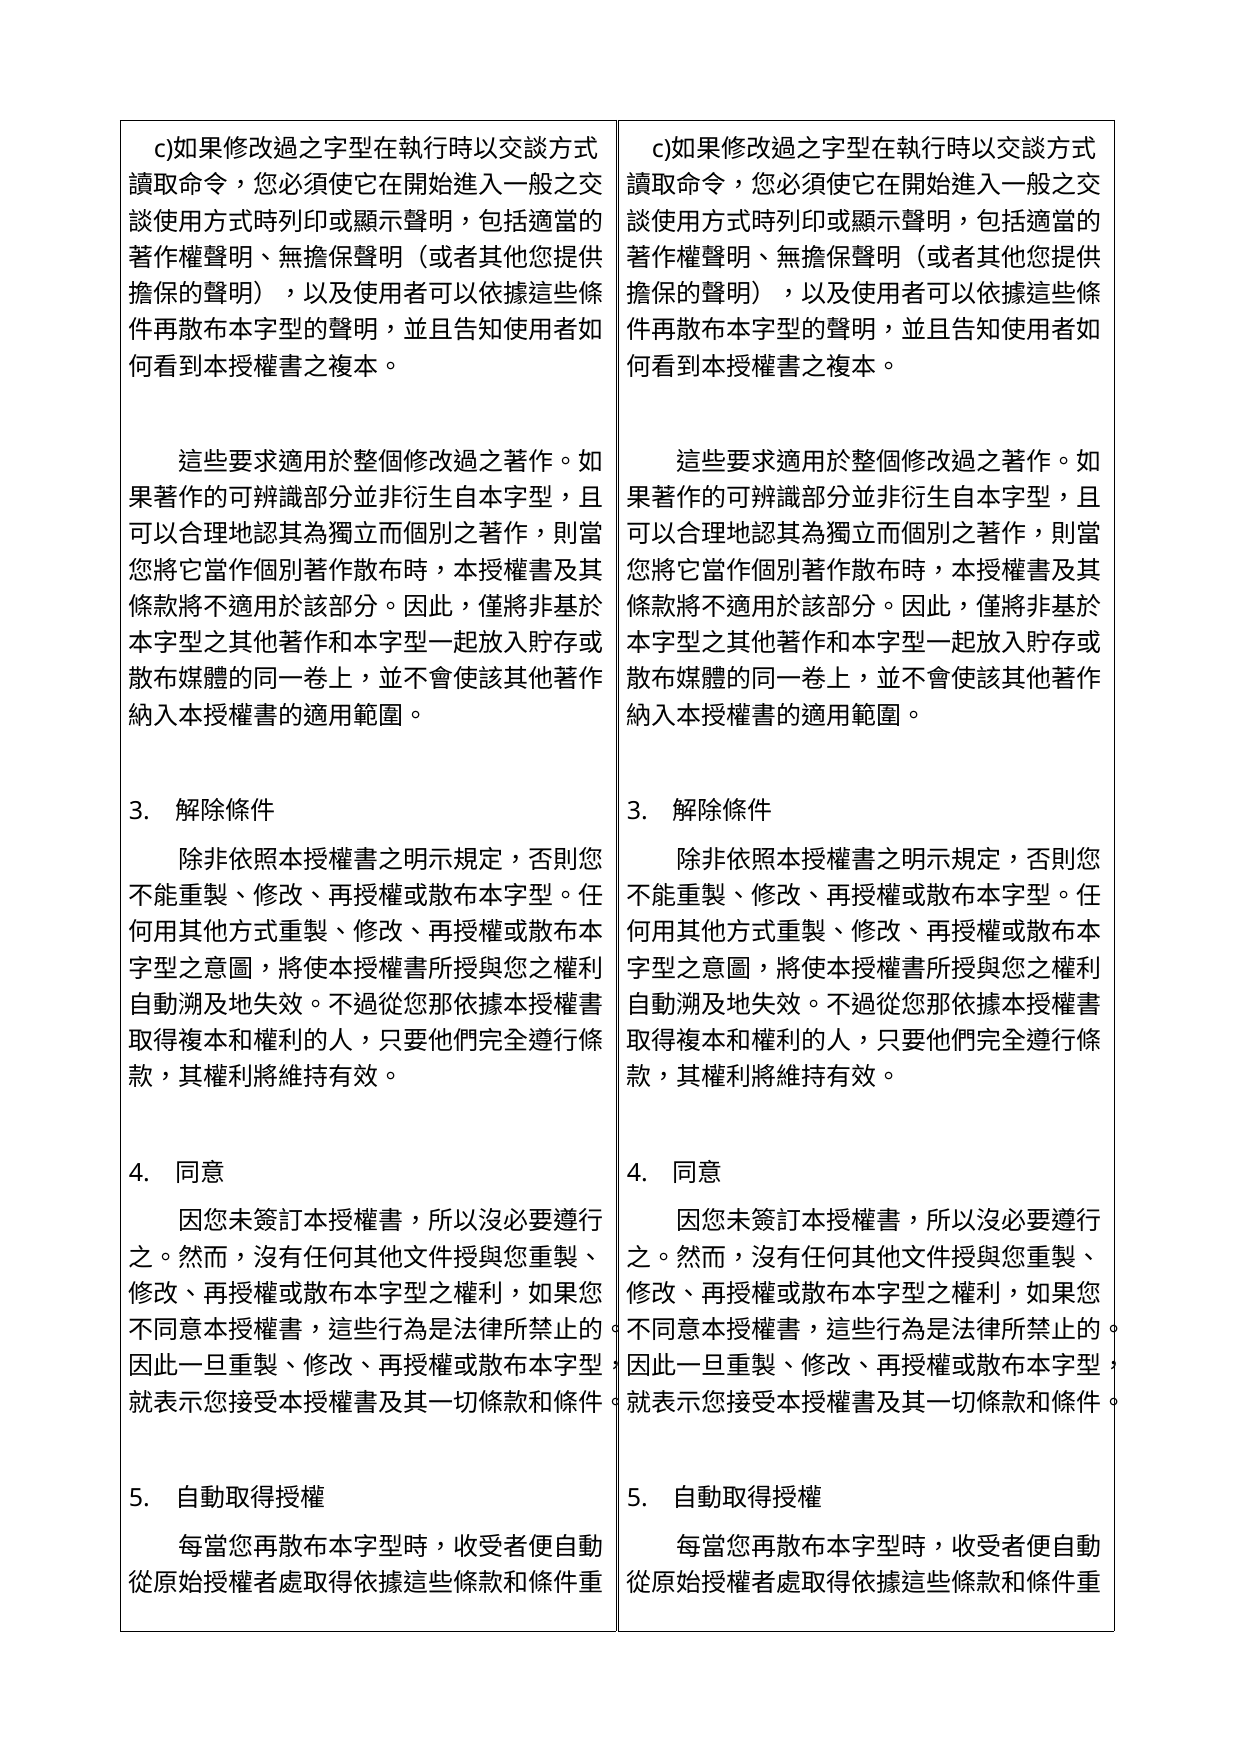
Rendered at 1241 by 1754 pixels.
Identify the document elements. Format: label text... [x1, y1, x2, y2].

text 這些要求適用於整個修改過之著作。如果著作的可辨識部分並非衍生自本字型，且可以合理地認其為獨立而個別之著作，則當您將它當作個別著作散布時，本授權書及其條款將不適用於該部分。因此，僅將非基於本字型之其他著作和本字型一起放入貯存或散布媒體的同一卷上，並不會使該其他著作納入本授權書的適用範圍。 [627, 441, 1105, 731]
text 這些要求適用於整個修改過之著作。如果著作的可辨識部分並非衍生自本字型，且可以合理地認其為獨立而個別之著作，則當您將它當作個別著作散布時，本授權書及其條款將不適用於該部分。因此，僅將非基於本字型之其他著作和本字型一起放入貯存或散布媒體的同一卷上，並不會使該其他著作納入本授權書的適用範圍。 [129, 441, 607, 731]
text 除非依照本授權書之明示規定，否則您不能重製、修改、再授權或散布本字型。任何用其他方式重製、修改、再授權或散布本字型之意圖，將使本授權書所授與您之權利自動溯及地失效。不過從您那依據本授權書取得複本和權利的人，只要他們完全遵行條款，其權利將維持有效。 [129, 839, 607, 1093]
text 5. 自動取得授權 [129, 1477, 607, 1514]
text 因您未簽訂本授權書，所以沒必要遵行之。然而，沒有任何其他文件授與您重製、修改、再授權或散布本字型之權利，如果您不同意本授權書，這些行為是法律所禁止的。因此一旦重製、修改、再授權或散布本字型，就表示您接受本授權書及其一切條款和條件。 [129, 1201, 607, 1418]
text 因您未簽訂本授權書，所以沒必要遵行之。然而，沒有任何其他文件授與您重製、修改、再授權或散布本字型之權利，如果您不同意本授權書，這些行為是法律所禁止的。因此一旦重製、修改、再授權或散布本字型，就表示您接受本授權書及其一切條款和條件。 [627, 1201, 1105, 1418]
text 4. 同意 [627, 1152, 1105, 1188]
text c)如果修改過之字型在執行時以交談方式讀取命令，您必須使它在開始進入一般之交談使用方式時列印或顯示聲明，包括適當的著作權聲明、無擔保聲明（或者其他您提供擔保的聲明），以及使用者可以依據這些條件再散布本字型的聲明，並且告知使用者如何看到本授權書之複本。 [129, 129, 607, 382]
text 除非依照本授權書之明示規定，否則您不能重製、修改、再授權或散布本字型。任何用其他方式重製、修改、再授權或散布本字型之意圖，將使本授權書所授與您之權利自動溯及地失效。不過從您那依據本授權書取得複本和權利的人，只要他們完全遵行條款，其權利將維持有效。 [627, 839, 1105, 1093]
text 5. 自動取得授權 [627, 1477, 1105, 1514]
text 每當您再散布本字型時，收受者便自動從原始授權者處取得依據這些條款和條件重 [627, 1526, 1105, 1599]
text 4. 同意 [129, 1152, 607, 1188]
text 3. 解除條件 [627, 791, 1105, 827]
text c)如果修改過之字型在執行時以交談方式讀取命令，您必須使它在開始進入一般之交談使用方式時列印或顯示聲明，包括適當的著作權聲明、無擔保聲明（或者其他您提供擔保的聲明），以及使用者可以依據這些條件再散布本字型的聲明，並且告知使用者如何看到本授權書之複本。 [627, 129, 1105, 382]
text 每當您再散布本字型時，收受者便自動從原始授權者處取得依據這些條款和條件重 [129, 1526, 607, 1599]
text 3. 解除條件 [129, 791, 607, 827]
